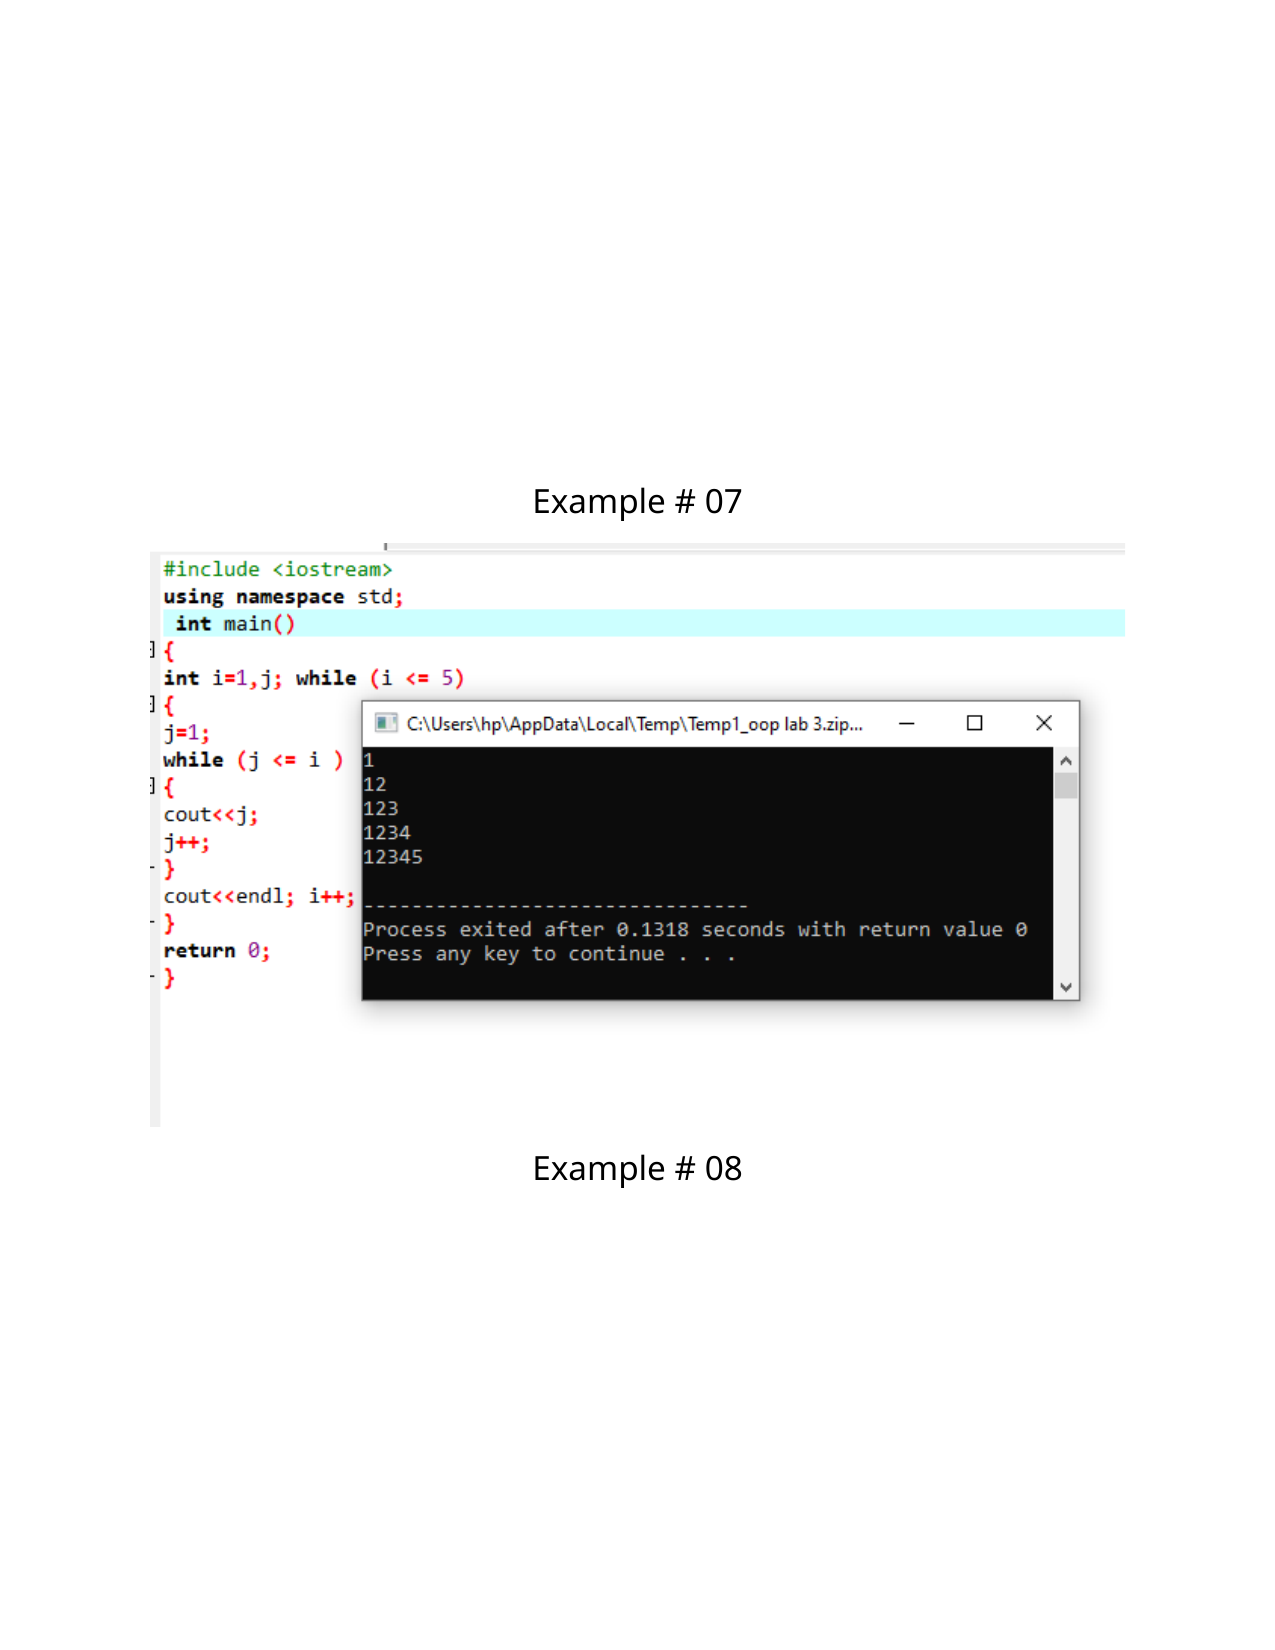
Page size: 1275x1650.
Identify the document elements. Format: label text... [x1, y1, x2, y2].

text Example # 07 [150, 478, 1125, 523]
picture [150, 543, 1125, 1127]
text Example # 08 [150, 1145, 1125, 1191]
